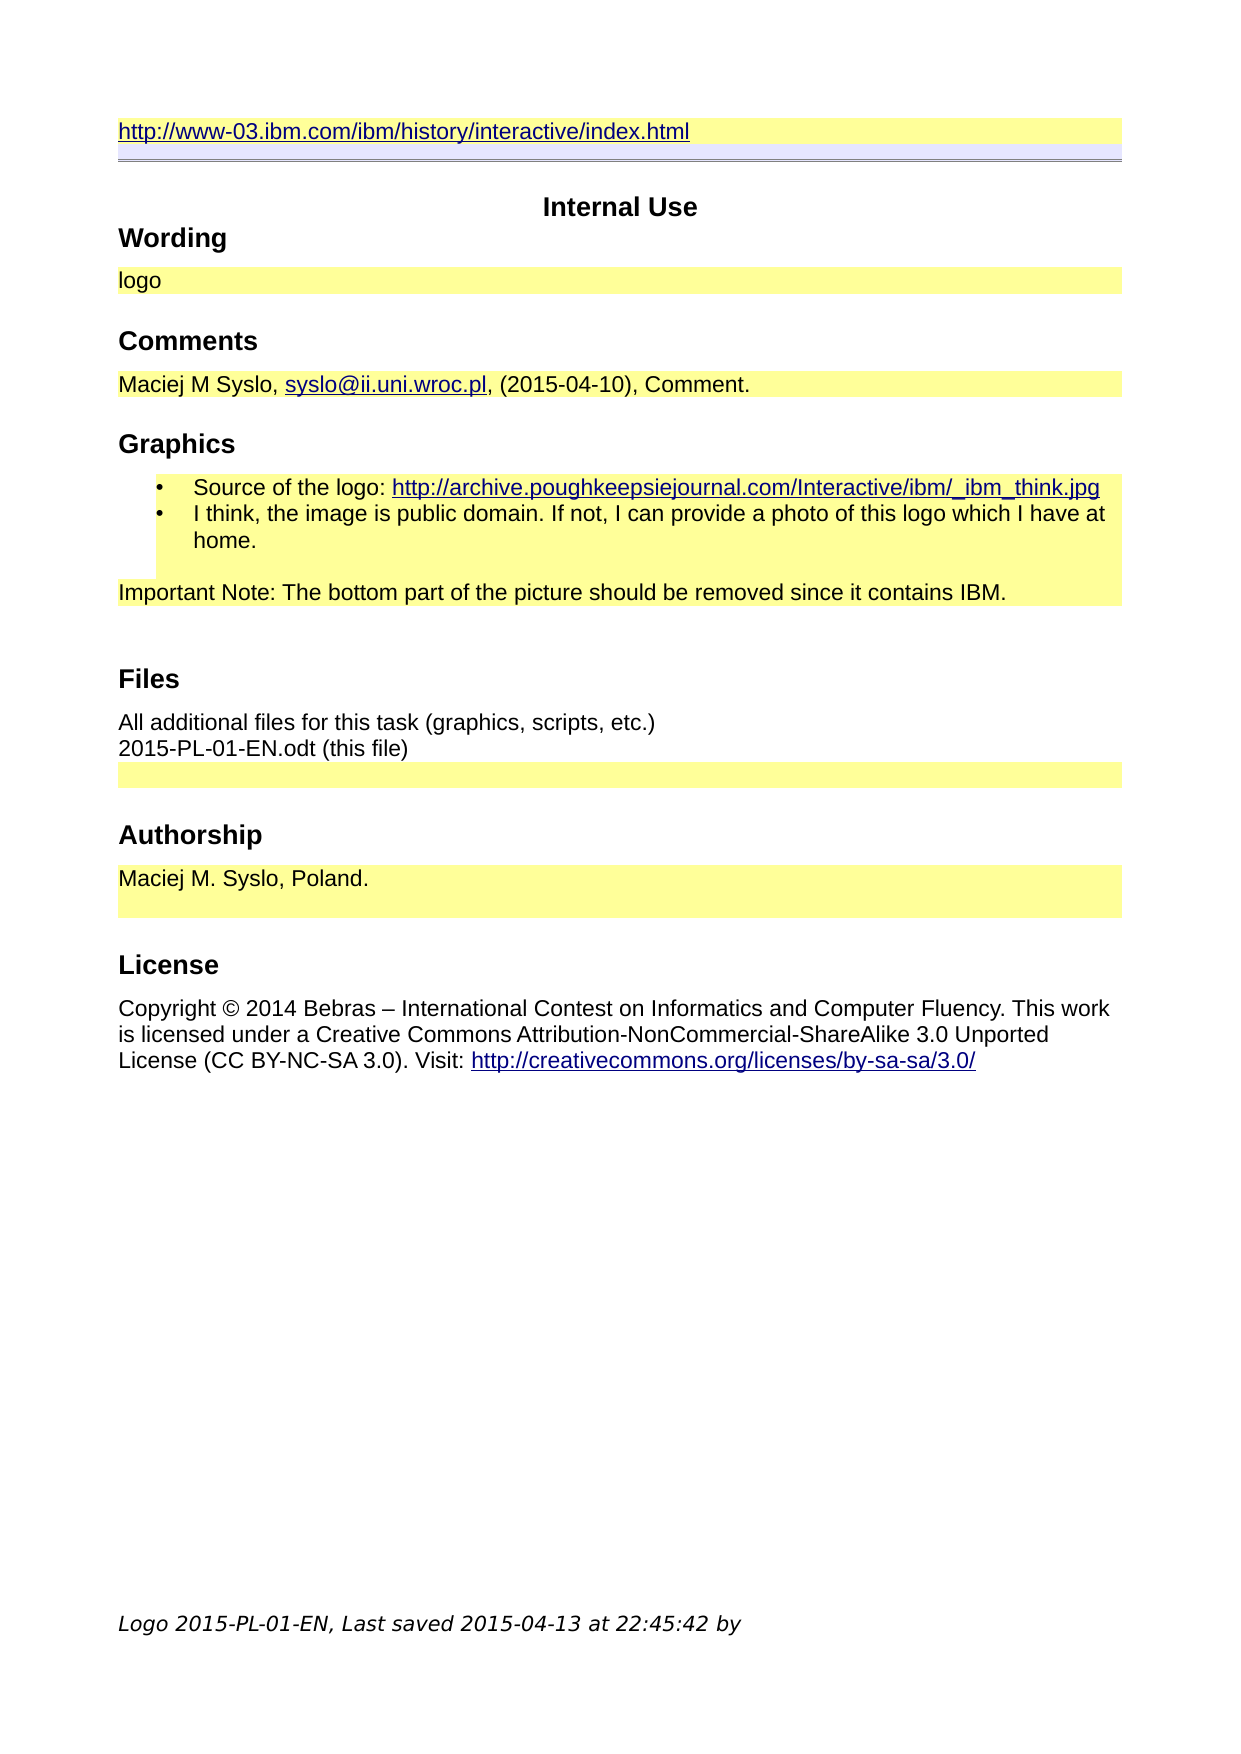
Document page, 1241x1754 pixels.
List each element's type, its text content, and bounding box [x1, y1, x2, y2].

text http://www-03.ibm.com/ibm/history/interactive/index.html [118, 118, 1122, 144]
subtitle Graphics [118, 428, 1122, 459]
text All additional files for this task (graphics, scripts, etc.) [118, 709, 1122, 735]
subtitle Comments [118, 325, 1122, 356]
list I think, the image is public domain. If not, I can provide a photo of this logo which I have at home. [156, 500, 1122, 553]
text logo [118, 267, 1122, 294]
text 2015-PL-01-EN.odt (this file) [118, 735, 1122, 762]
text Copyright © 2014 Bebras – International Contest on Informatics and Computer Fluency. This work is licensed under a Creative Commons Attribution-NonCommercial-ShareAlike 3.0 Unported License (CC BY-NC-SA 3.0). Visit: http://creativecommons.org/licenses/by-sa-sa/3.0/ [118, 994, 1122, 1073]
subtitle Files [118, 663, 1122, 694]
text Important Note: The bottom part of the picture should be removed since it contains IBM. [118, 579, 1122, 606]
text Maciej M. Syslo, Poland. [118, 865, 1122, 891]
subtitle Authorship [118, 819, 1122, 851]
subtitle Wording [118, 222, 1122, 253]
list Source of the logo: http://archive.poughkeepsiejournal.com/Interactive/ibm/_ibm_think.jpg [156, 474, 1122, 500]
subtitle License [118, 949, 1122, 980]
text Maciej M Syslo, syslo@ii.uni.wroc.pl, (2015-04-10), Comment. [118, 371, 1122, 397]
subtitle Internal Use [118, 191, 1122, 222]
